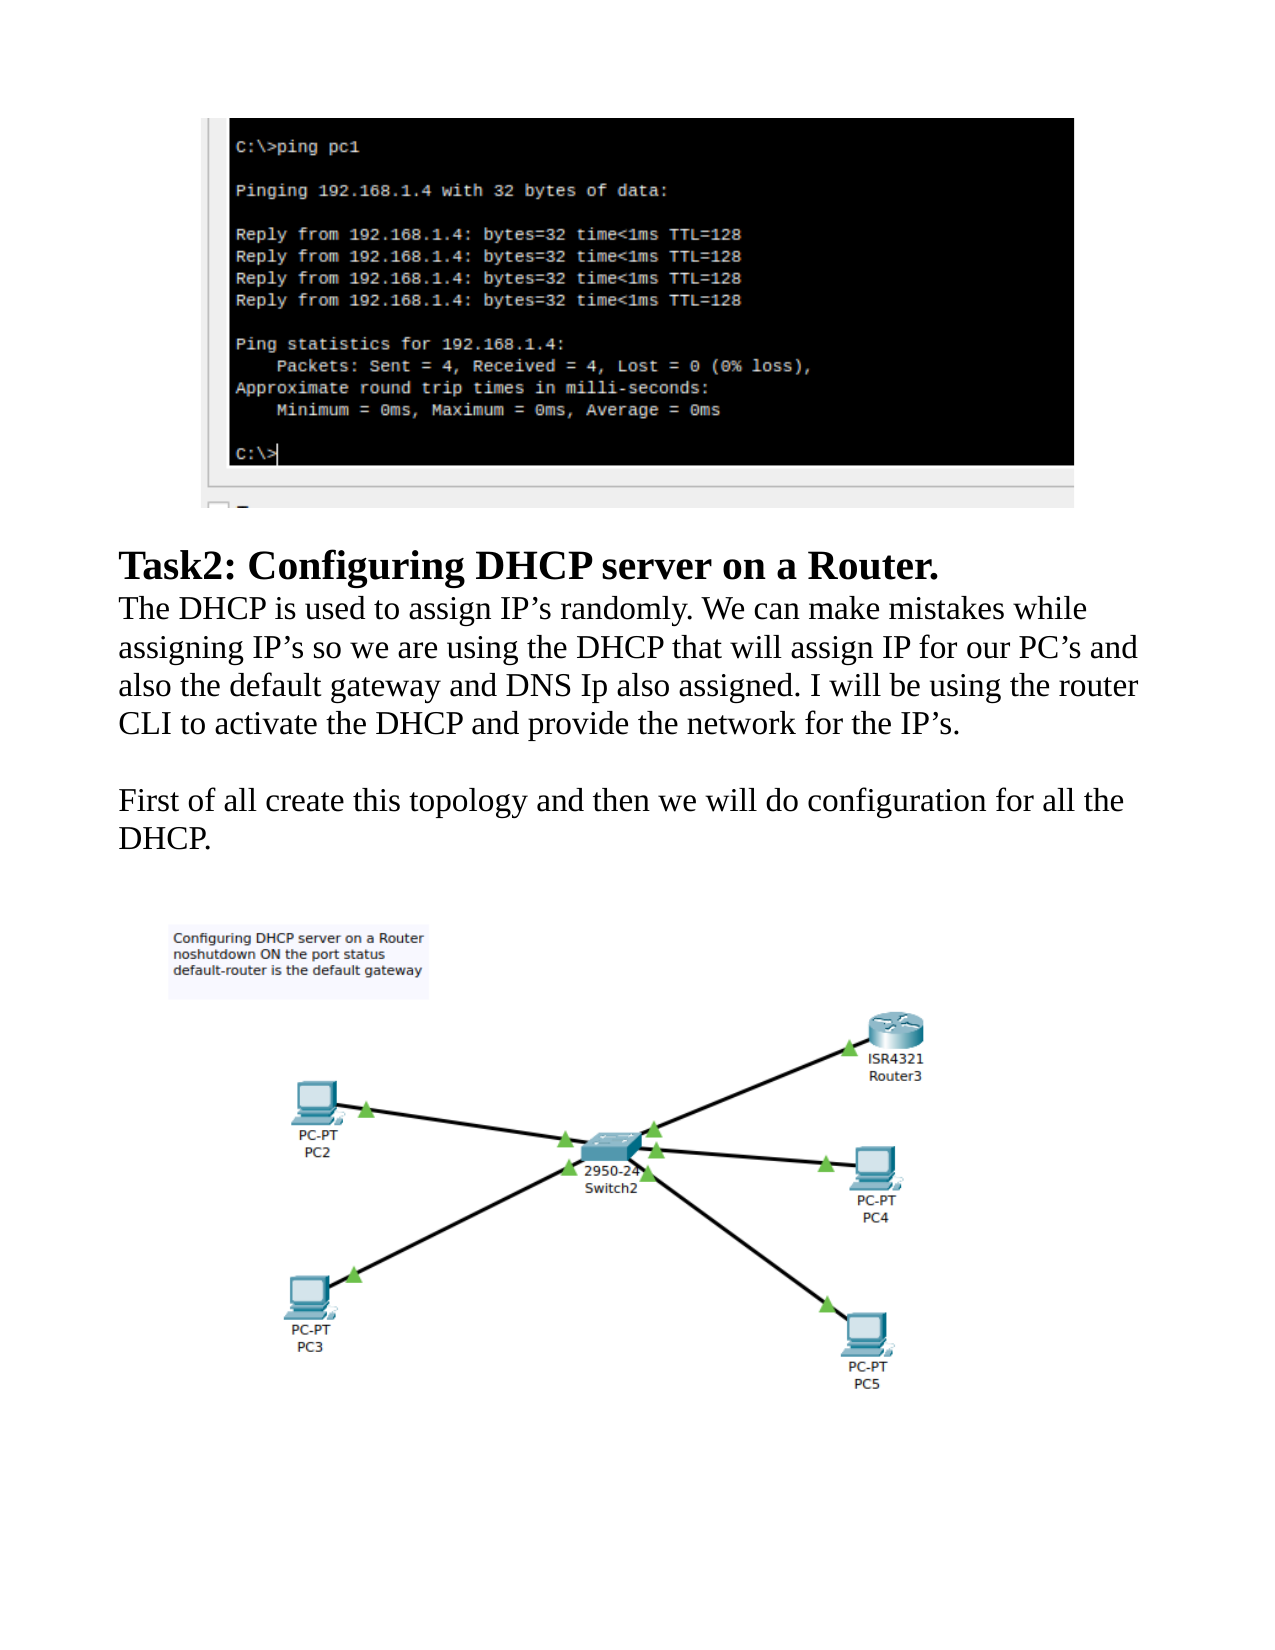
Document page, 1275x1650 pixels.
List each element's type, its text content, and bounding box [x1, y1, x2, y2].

text Task2: Configuring DHCP server on a Router. [118, 541, 1157, 589]
text The DHCP is used to assign IP’s randomly. We can make mistakes while assigning IP’s so we are using the DHCP that will assign IP for our PC’s and also the default gateway and DNS Ip also assigned. I will be using the router CLI to activate the DHCP and provide the network for the IP’s. [118, 589, 1157, 742]
picture [200, 118, 1075, 508]
text First of all create this topology and then we will do configuration for all the DHCP. [118, 780, 1157, 857]
picture [118, 895, 1157, 1501]
